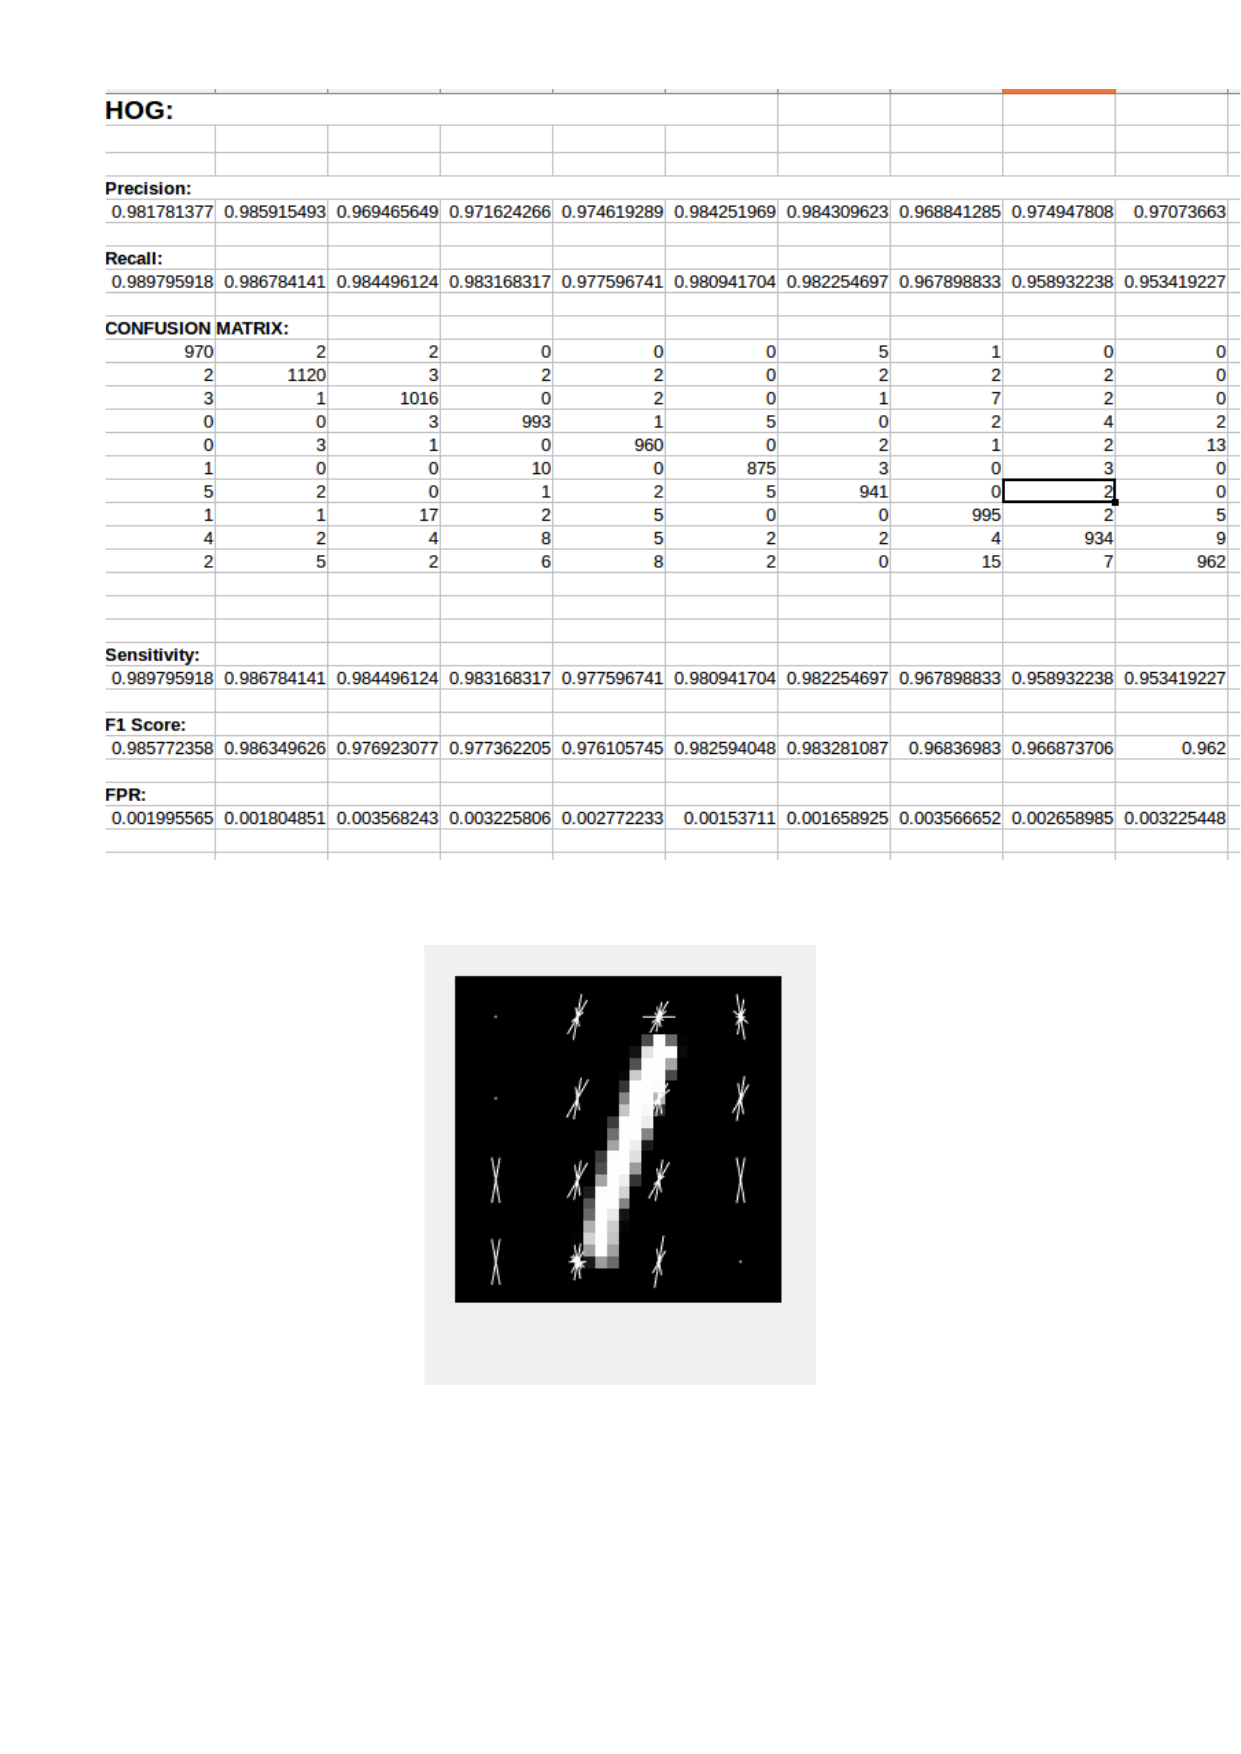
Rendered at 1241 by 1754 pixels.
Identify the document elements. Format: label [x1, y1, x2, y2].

picture [105, 89, 1241, 860]
picture [424, 945, 816, 1385]
